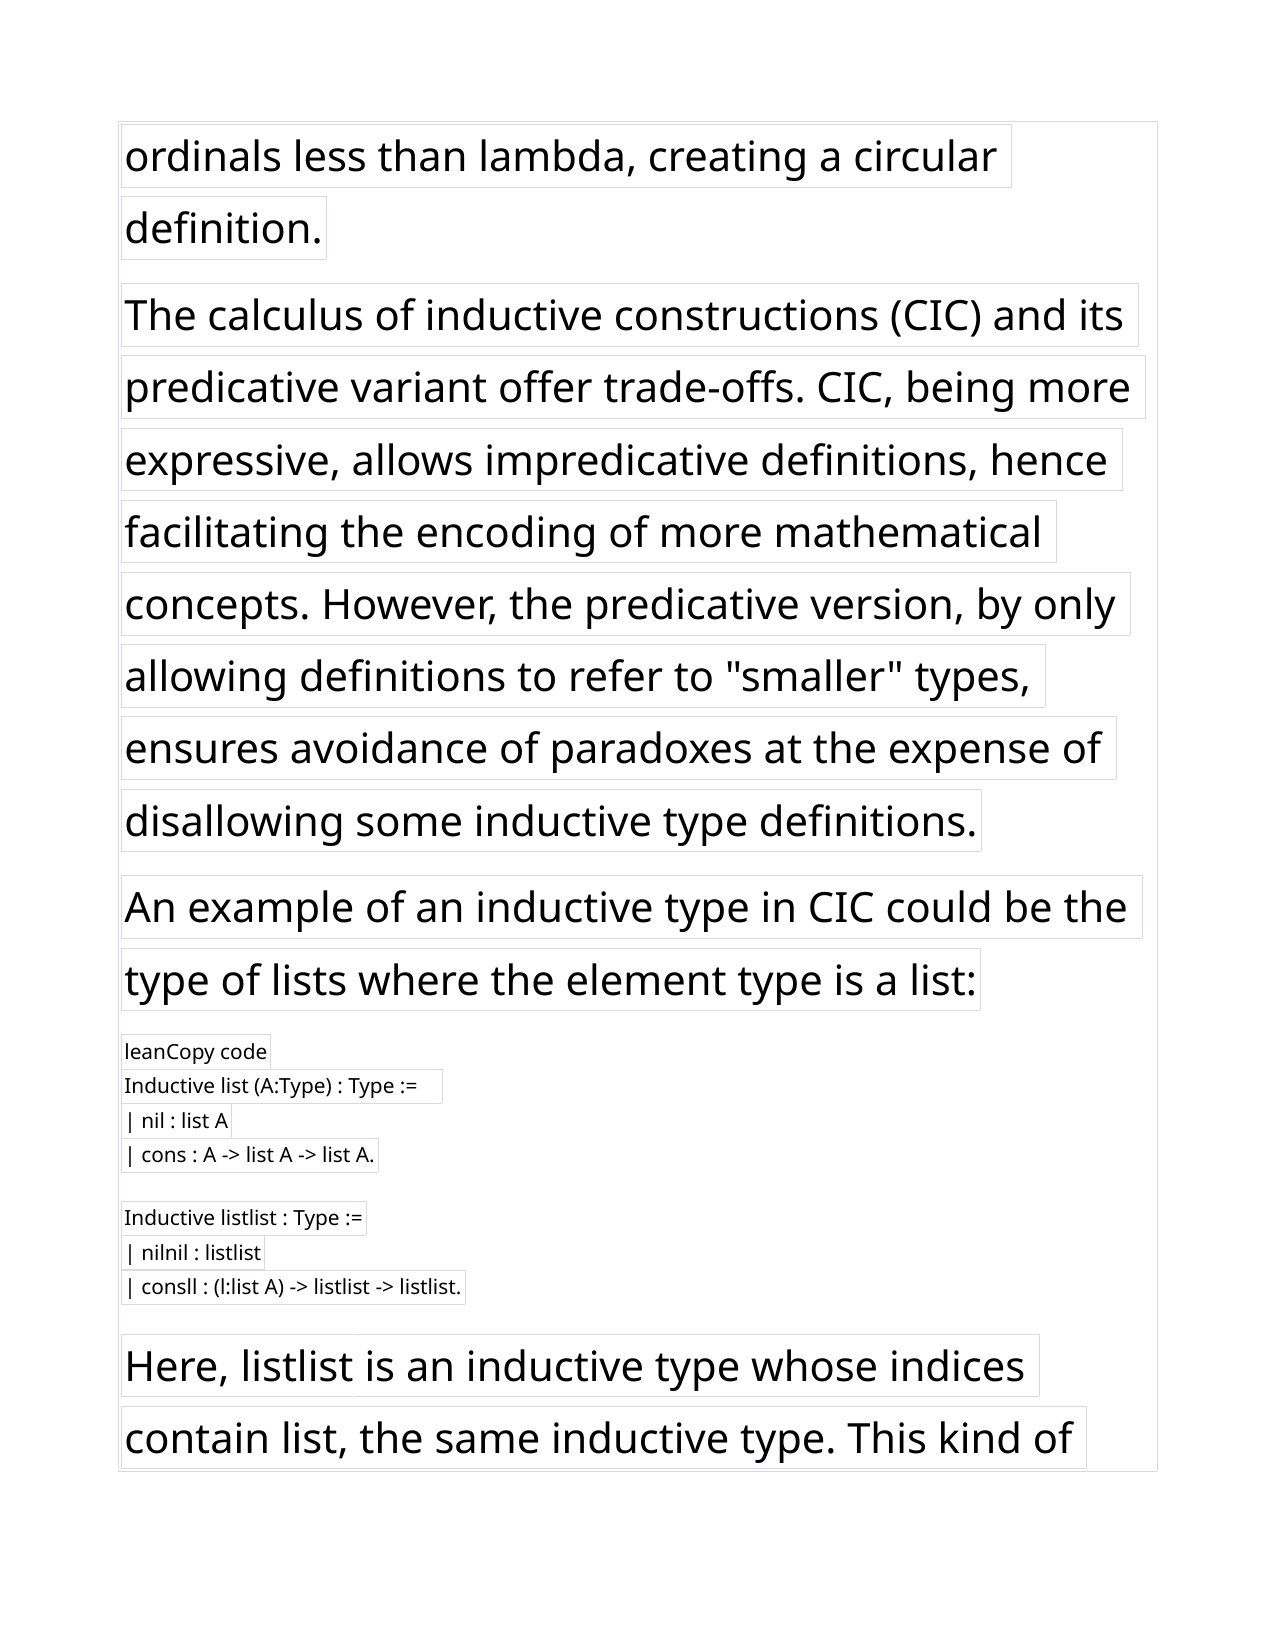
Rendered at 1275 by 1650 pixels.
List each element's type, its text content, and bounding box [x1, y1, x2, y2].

text Inductive list (A:Type) : Type := [122, 1070, 442, 1100]
text leanCopy code [119, 1031, 1157, 1066]
text | nilnil : listlist [122, 1232, 1157, 1266]
text Inductive listlist : Type := [119, 1197, 1157, 1232]
text | nil : list A [122, 1104, 231, 1134]
text [232, 1100, 1157, 1134]
text An example of an inductive type in CIC could be the type of lists where the element type is a list: [119, 872, 1157, 1010]
text | consll : (l:list A) -> listlist -> listlist. [265, 1266, 1157, 1304]
text | cons : A -> list A -> list A. [232, 1134, 1157, 1172]
text | cons : A -> list A -> list A. [122, 1139, 378, 1172]
text Inductive list (A:Type) : Type := [271, 1066, 1157, 1100]
text The calculus of inductive constructions (CIC) and its predicative variant offer trade-offs. CIC, being more expressive, allows impredicative definitions, hence facilitating the encoding of more mathematical concepts. However, the predicative version, by only allowing definitions to refer to "smaller" types, ensures avoidance of paradoxes at the expense of disallowing some inductive type definitions. [119, 280, 1157, 851]
text Here, listlist is an inductive type whose indices contain list, the same inductive type. This kind of [119, 1330, 1157, 1471]
text ordinals less than lambda, creating a circular definition. [119, 122, 1157, 259]
text | consll : (l:list A) -> listlist -> listlist. [122, 1271, 465, 1304]
